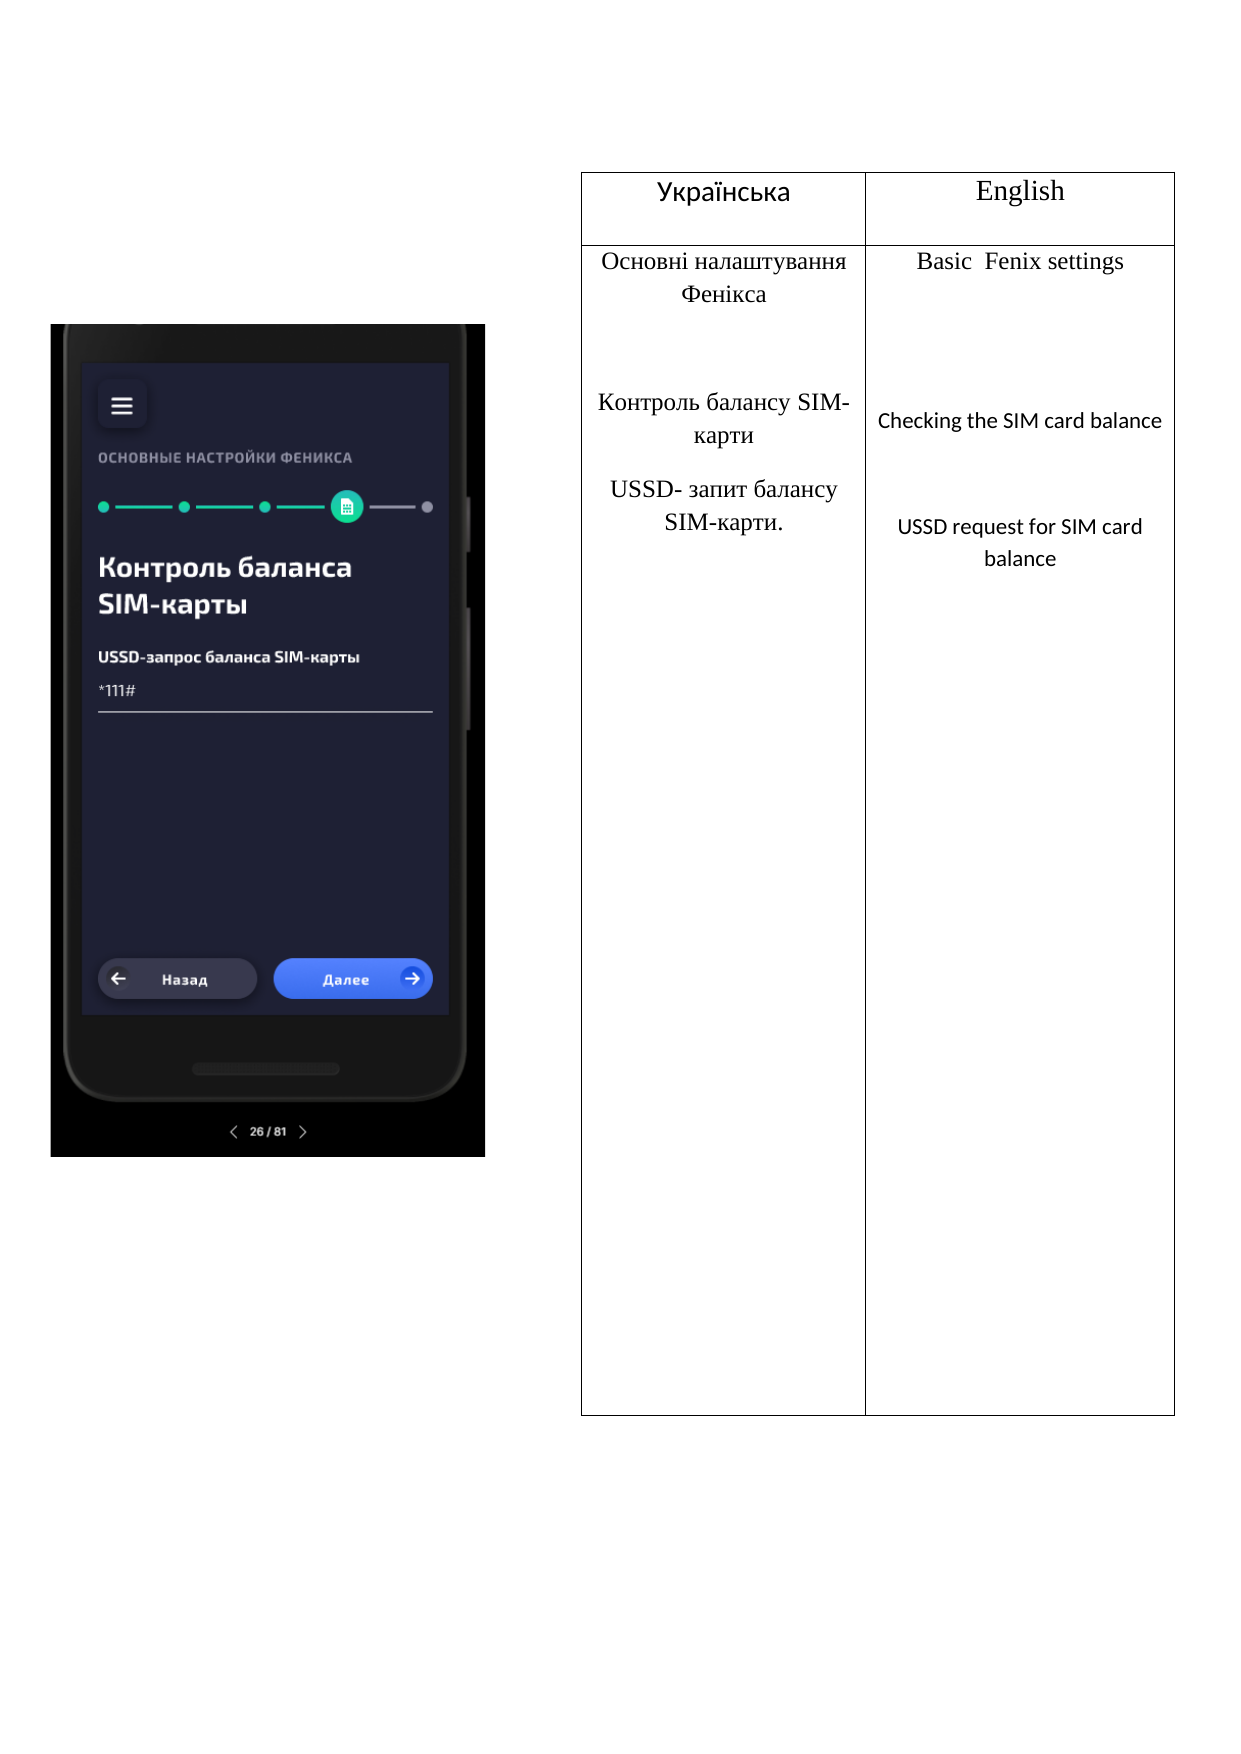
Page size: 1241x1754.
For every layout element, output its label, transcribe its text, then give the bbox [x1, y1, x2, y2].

table_cell Основні налаштування Фенікса Контроль балансу SIM-карти USSD- запит балансу SIM-карти. [582, 246, 865, 1415]
table_header English [866, 173, 1174, 245]
picture [50, 324, 486, 1157]
table_header Українська [582, 173, 865, 245]
table_cell Basic Fenix settings Checking the SIM card balance USSD request for SIM card balance [866, 246, 1174, 1415]
